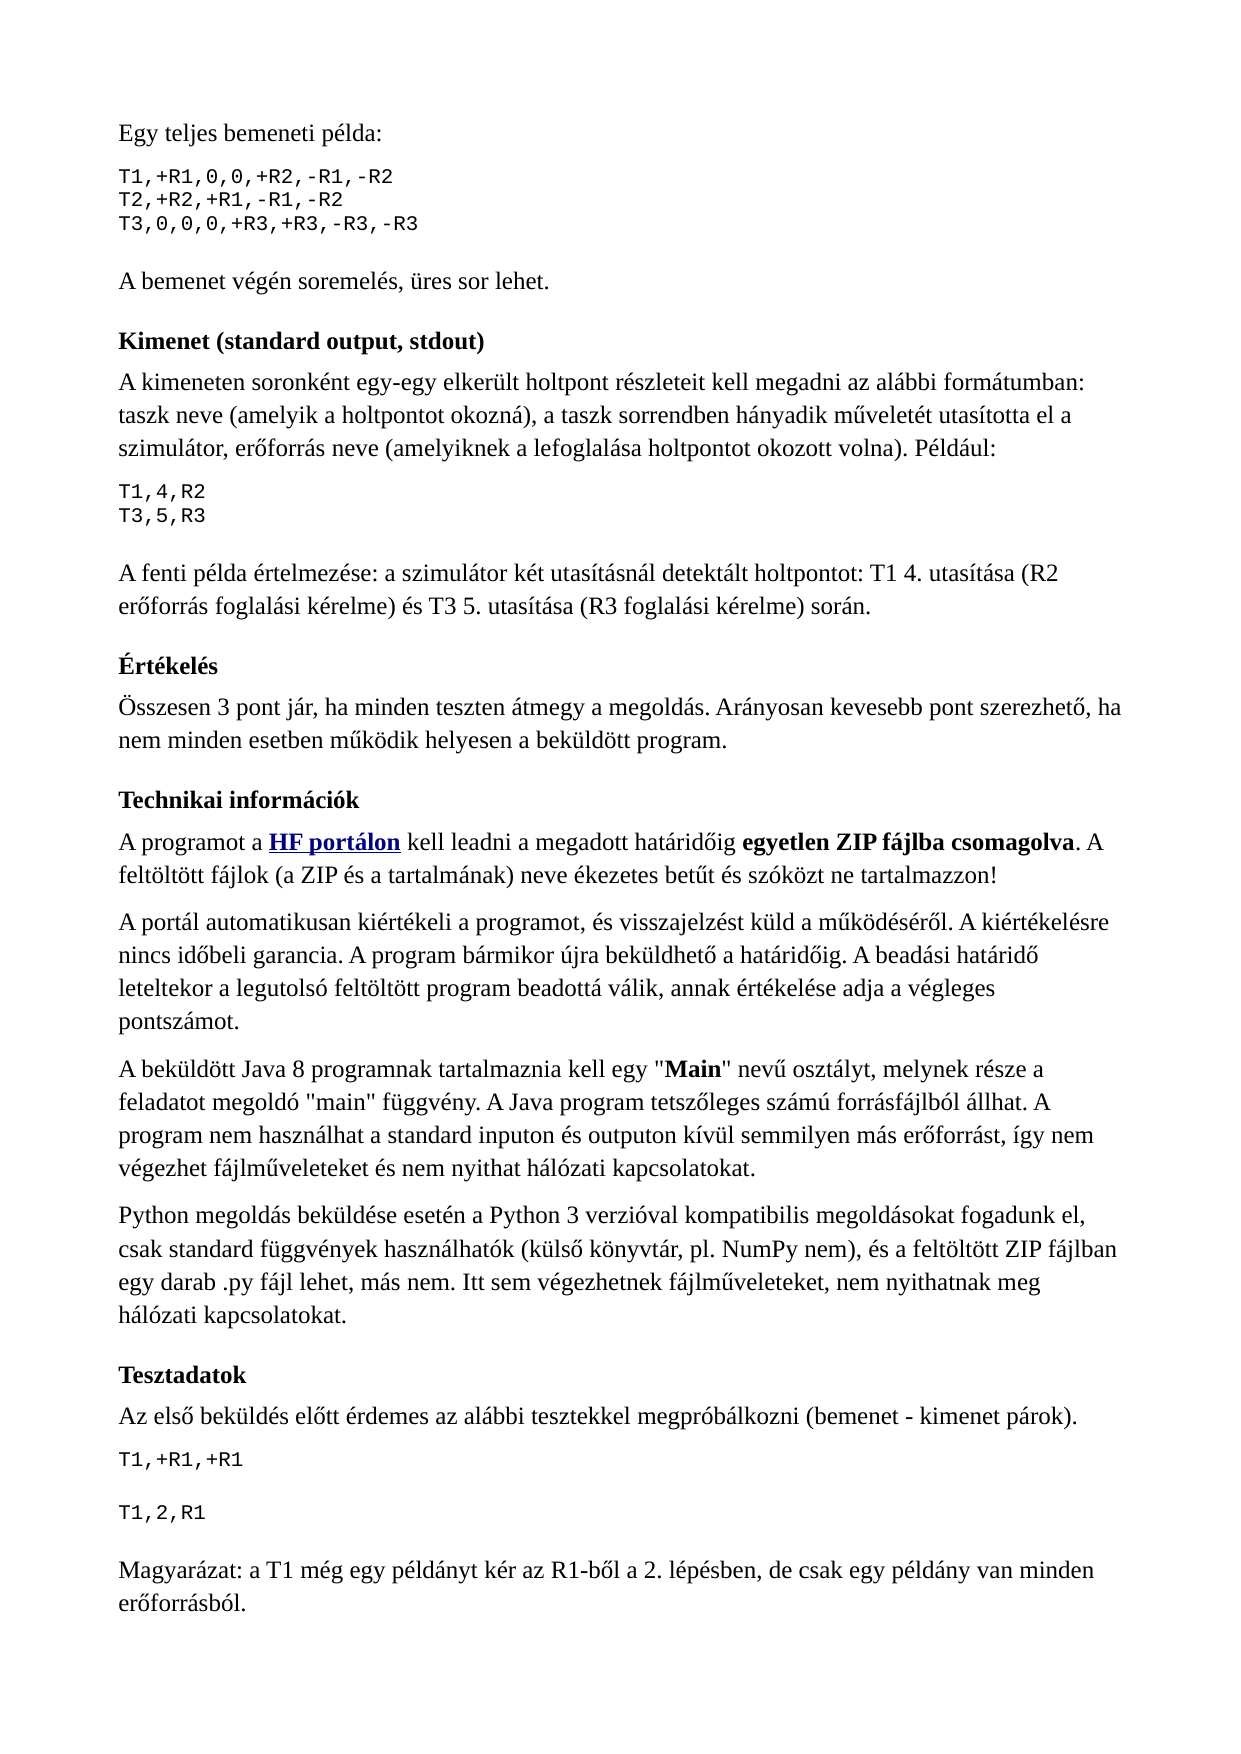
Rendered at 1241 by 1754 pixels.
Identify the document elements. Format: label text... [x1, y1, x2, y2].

text A portál automatikusan kiértékeli a programot, és visszajelzést küld a működéséről. A kiértékelésre nincs időbeli garancia. A program bármikor újra beküldhető a határidőig. A beadási határidő leteltekor a legutolsó feltöltött program beadottá válik, annak értékelése adja a végleges pontszámot. [118, 907, 1122, 1035]
text T2,+R2,+R1,-R1,-R2 [118, 189, 1122, 213]
text T3,0,0,0,+R3,+R3,-R3,-R3 [118, 213, 1122, 237]
subtitle Értékelés [118, 651, 1122, 680]
subtitle Kimenet (standard output, stdout) [118, 326, 1122, 355]
text A bemenet végén soremelés, üres sor lehet. [118, 266, 1122, 295]
text Egy teljes bemeneti példa: [118, 118, 1122, 147]
text A kimeneten soronként egy-egy elkerült holtpont részleteit kell megadni az alábbi formátumban: taszk neve (amelyik a holtpontot okozná), a taszk sorrendben hányadik műveletét utasította el a szimulátor, erőforrás neve (amelyiknek a lefoglalása holtpontot okozott volna). Például: [118, 367, 1122, 462]
text T1,+R1,0,0,+R2,-R1,-R2 [118, 166, 1122, 189]
subtitle Tesztadatok [118, 1360, 1122, 1388]
text Összesen 3 pont jár, ha minden teszten átmegy a megoldás. Arányosan kevesebb pont szerezhető, ha nem minden esetben működik helyesen a beküldött program. [118, 692, 1122, 754]
text A fenti példa értelmezése: a szimulátor két utasításnál detektált holtpontot: T1 4. utasítása (R2 erőforrás foglalási kérelme) és T3 5. utasítása (R3 foglalási kérelme) során. [118, 558, 1122, 620]
text A programot a HF portálon kell leadni a megadott határidőig egyetlen ZIP fájlba csomagolva. A feltöltött fájlok (a ZIP és a tartalmának) neve ékezetes betűt és szóközt ne tartalmazzon! [118, 827, 1122, 888]
text Python megoldás beküldése esetén a Python 3 verzióval kompatibilis megoldásokat fogadunk el, csak standard függvények használhatók (külső könyvtár, pl. NumPy nem), és a feltöltött ZIP fájlban egy darab .py fájl lehet, más nem. Itt sem végezhetnek fájlműveleteket, nem nyithatnak meg hálózati kapcsolatokat. [118, 1201, 1122, 1328]
subtitle Technikai információk [118, 785, 1122, 814]
text A beküldött Java 8 programnak tartalmaznia kell egy "Main" nevű osztályt, melynek része a feladatot megoldó "main" függvény. A Java program tetszőleges számú forrásfájlból állhat. A program nem használhat a standard inputon és outputon kívül semmilyen más erőforrást, így nem végezhet fájlműveleteket és nem nyithat hálózati kapcsolatokat. [118, 1054, 1122, 1182]
text T1,+R1,+R1 [118, 1449, 1122, 1472]
text T3,5,R3 [118, 505, 1122, 528]
text T1,2,R1 [118, 1502, 1122, 1525]
text T1,4,R2 [118, 481, 1122, 505]
text Magyarázat: a T1 még egy példányt kér az R1-ből a 2. lépésben, de csak egy példány van minden erőforrásból. [118, 1555, 1122, 1617]
text Az első beküldés előtt érdemes az alábbi tesztekkel megpróbálkozni (bemenet - kimenet párok). [118, 1401, 1122, 1430]
